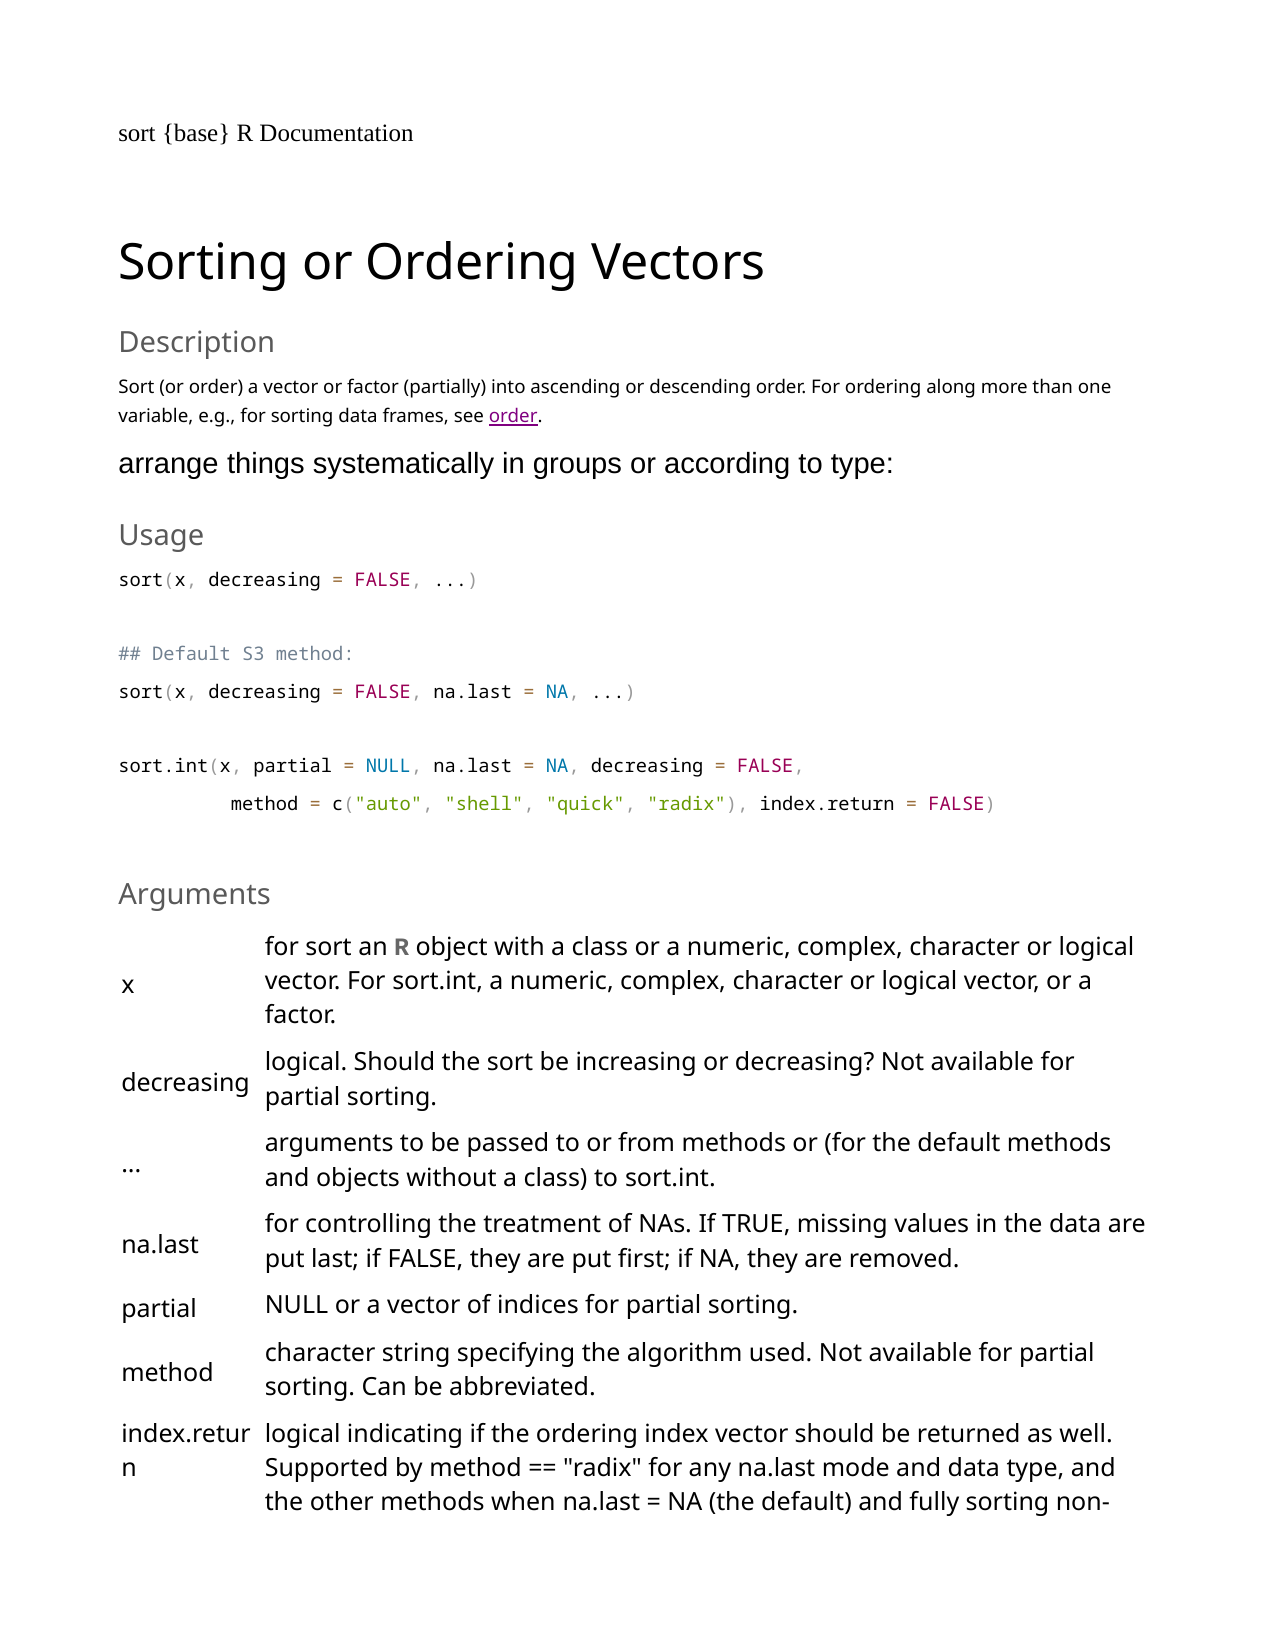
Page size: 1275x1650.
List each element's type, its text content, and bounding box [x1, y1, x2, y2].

table_cell ... [118, 1122, 262, 1203]
text method = c("auto", "shell", "quick", "radix"), index.return = FALSE) [118, 790, 1157, 816]
table_cell partial [118, 1284, 262, 1331]
text ## Default S3 method: [118, 640, 1157, 666]
text Sort (or order) a vector or factor (partially) into ascending or descending order. For ordering along more than one variable, e.g., for sorting data frames, see order. [118, 373, 1157, 428]
table_header x [118, 926, 262, 1041]
text sort.int(x, partial = NULL, na.last = NA, decreasing = FALSE, [118, 752, 1157, 777]
subtitle Description [118, 321, 1157, 361]
table_cell logical indicating if the ordering index vector should be returned as well. Supported by method == "radix" for any na.last mode and data type, and the other methods when na.last = NA (the default) and fully sorting non- [262, 1412, 1157, 1520]
table_cell NULL or a vector of indices for partial sorting. [262, 1284, 1157, 1331]
subtitle Arguments [118, 874, 1157, 913]
table_cell na.last [118, 1203, 262, 1284]
table_cell for controlling the treatment of NAs. If TRUE, missing values in the data are put last; if FALSE, they are put first; if NA, they are removed. [262, 1203, 1157, 1284]
subtitle Usage [118, 514, 1157, 554]
table_cell index.return [118, 1412, 262, 1520]
table_cell arguments to be passed to or from methods or (for the default methods and objects without a class) to sort.int. [262, 1122, 1157, 1203]
table_cell logical. Should the sort be increasing or decreasing? Not available for partial sorting. [262, 1041, 1157, 1122]
table_cell character string specifying the algorithm used. Not available for partial sorting. Can be abbreviated. [262, 1331, 1157, 1412]
table_header for sort an R object with a class or a numeric, complex, character or logical vector. For sort.int, a numeric, complex, character or logical vector, or a factor. [262, 926, 1157, 1041]
text sort(x, decreasing = FALSE, ...) [118, 566, 1157, 592]
table_cell decreasing [118, 1041, 262, 1122]
text sort(x, decreasing = FALSE, na.last = NA, ...) [118, 678, 1157, 704]
table_cell method [118, 1331, 262, 1412]
text arrange things systematically in groups or according to type: [118, 446, 1157, 480]
subtitle Sorting or Ordering Vectors [118, 226, 1157, 294]
